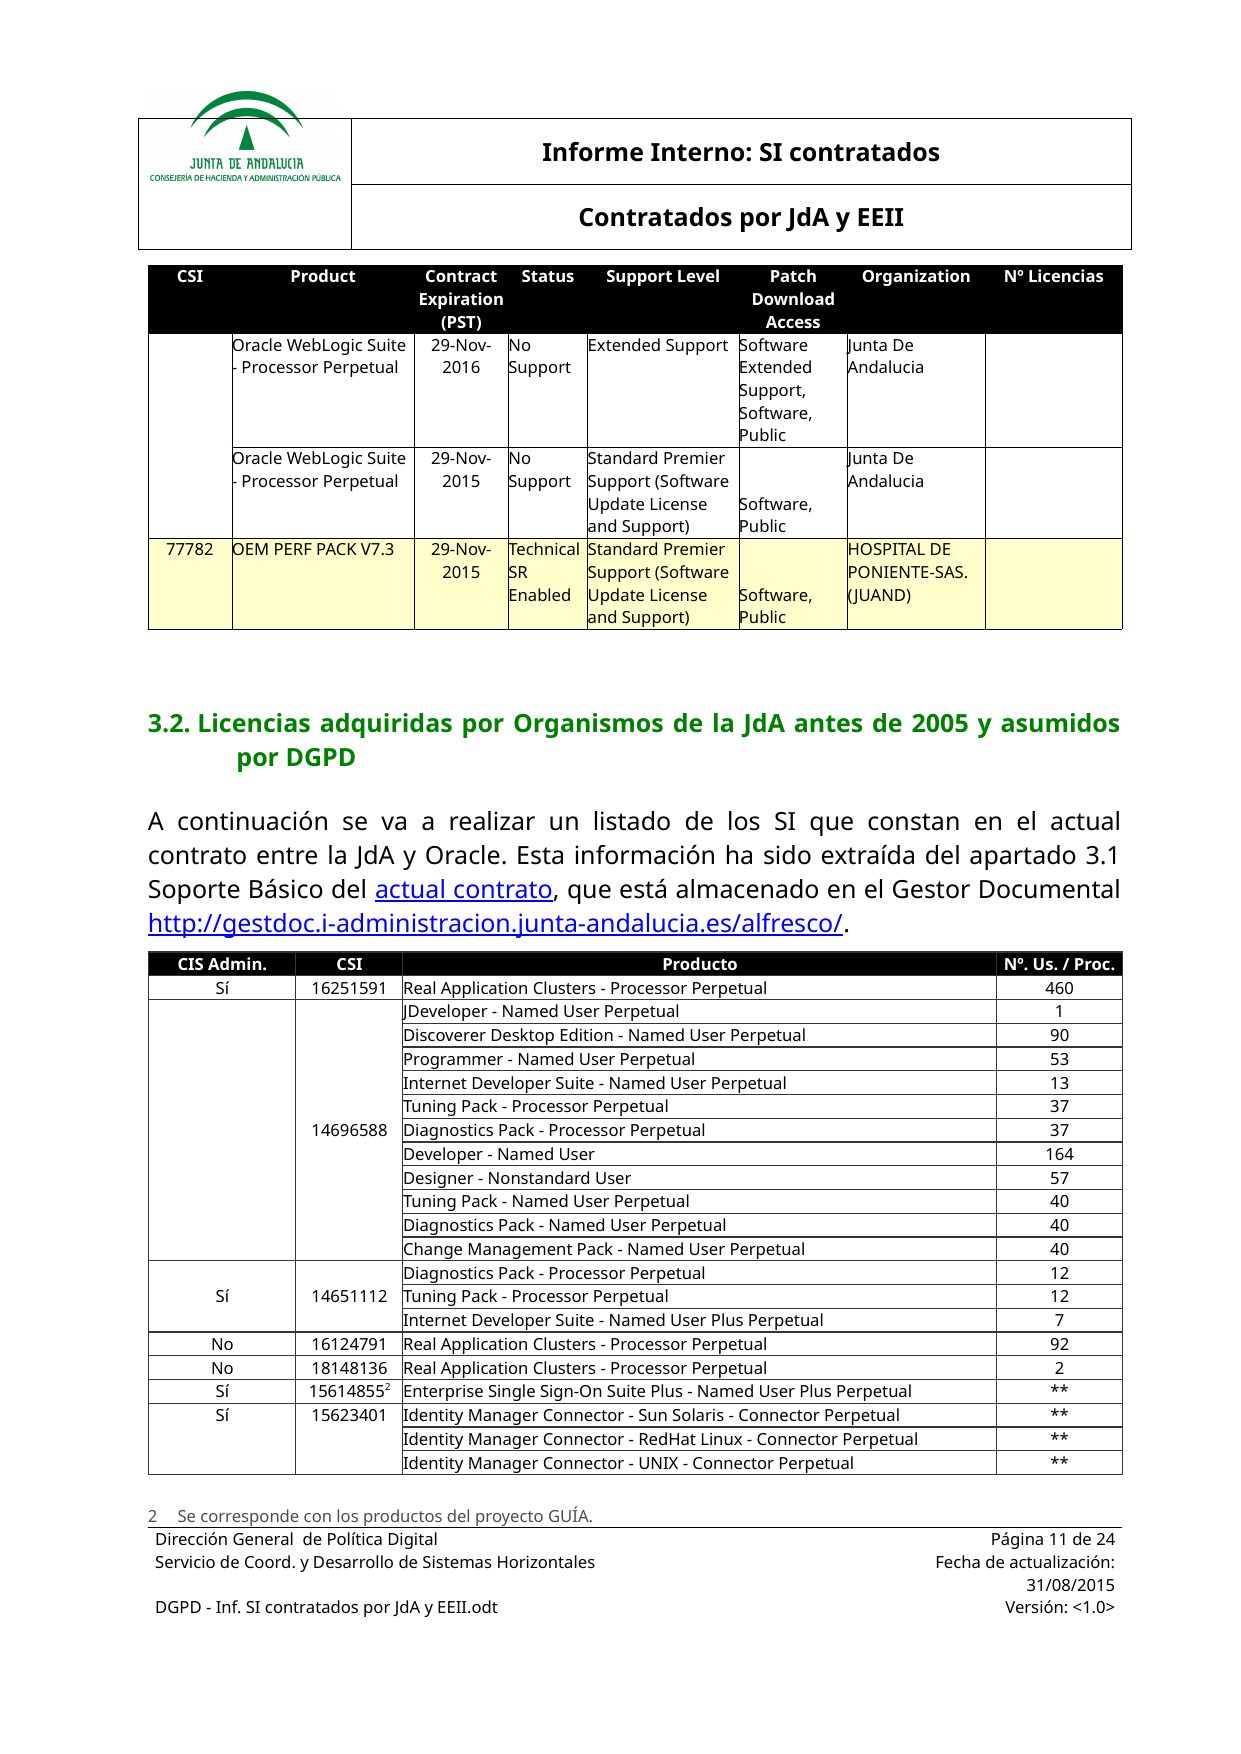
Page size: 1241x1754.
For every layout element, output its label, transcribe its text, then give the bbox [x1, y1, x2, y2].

table_header Nº. Us. / Proc. [997, 953, 1122, 975]
table_cell Real Application Clusters - Processor Perpetual [403, 976, 996, 999]
table_cell Internet Developer Suite - Named User Perpetual [403, 1071, 996, 1094]
table_header Producto [403, 953, 996, 975]
picture [149, 119, 342, 182]
table_cell 37 [997, 1119, 1122, 1141]
table_header CSI [296, 953, 402, 975]
table_cell Sí [149, 1380, 295, 1403]
table_cell ** [997, 1451, 1122, 1474]
table_cell 40 [997, 1238, 1122, 1260]
table_cell Extended Support [588, 334, 739, 447]
table_cell Programmer - Named User Perpetual [403, 1048, 996, 1070]
table_cell 1 [997, 1000, 1122, 1023]
table_cell 40 [997, 1214, 1122, 1236]
table_cell Standard Premier Support (Software Update License and Support) [588, 539, 739, 628]
table_cell 29-Nov-2015 [415, 448, 508, 538]
table_cell Software, Public [740, 448, 847, 538]
table_cell Software Extended Support, Software, Public [740, 334, 847, 447]
table_cell Standard Premier Support (Software Update License and Support) [588, 448, 739, 538]
table_cell [149, 334, 232, 538]
table_cell Internet Developer Suite - Named User Plus Perpetual [403, 1309, 996, 1331]
table_cell [986, 539, 1122, 628]
table_cell Software, Public [740, 539, 847, 628]
table_cell No Support [509, 334, 587, 447]
table_cell 12 [997, 1261, 1122, 1284]
table_cell Identity Manager Connector - Sun Solaris - Connector Perpetual [403, 1404, 996, 1426]
table_cell Change Management Pack - Named User Perpetual [403, 1238, 996, 1260]
table_cell Designer - Nonstandard User [403, 1166, 996, 1189]
table_cell Real Application Clusters - Processor Perpetual [403, 1356, 996, 1379]
table_header Nº Licencias [986, 266, 1122, 333]
table_cell Technical SR Enabled [509, 539, 587, 628]
table_cell Diagnostics Pack - Named User Perpetual [403, 1214, 996, 1236]
table_cell JDeveloper - Named User Perpetual [403, 1000, 996, 1023]
table_cell 460 [997, 976, 1122, 999]
subtitle Licencias adquiridas por Organismos de la JdA antes de 2005 y asumidos por DGPD [148, 705, 1122, 773]
table_cell 15623401 [296, 1404, 402, 1474]
table_cell 90 [997, 1024, 1122, 1046]
table_cell 37 [997, 1095, 1122, 1118]
table_cell Discoverer Desktop Edition - Named User Perpetual [403, 1024, 996, 1046]
picture [149, 89, 342, 118]
table_cell Sí [149, 1404, 295, 1474]
table_cell Identity Manager Connector - UNIX - Connector Perpetual [403, 1451, 996, 1474]
table_cell 57 [997, 1166, 1122, 1189]
table_cell Oracle WebLogic Suite - Processor Perpetual [233, 448, 414, 538]
table_cell 2 [997, 1356, 1122, 1379]
table_header Organization [848, 266, 985, 333]
table_cell 53 [997, 1048, 1122, 1070]
table_cell Enterprise Single Sign-On Suite Plus - Named User Plus Perpetual [403, 1380, 996, 1403]
table_cell No Support [509, 448, 587, 538]
table_cell 77782 [149, 539, 232, 628]
table_cell 15614855 [296, 1380, 402, 1403]
table_cell No [149, 1333, 295, 1355]
table_cell Diagnostics Pack - Processor Perpetual [403, 1261, 996, 1284]
table_cell Junta De Andalucia [848, 448, 985, 538]
table_cell 7 [997, 1309, 1122, 1331]
table_cell Diagnostics Pack - Processor Perpetual [403, 1119, 996, 1141]
table_cell Junta De Andalucia [848, 334, 985, 447]
table_header Support Level [588, 266, 739, 333]
table_header CSI [149, 266, 232, 333]
table_cell Tuning Pack - Processor Perpetual [403, 1095, 996, 1118]
table_cell 16251591 [296, 976, 402, 999]
table_header Patch Download Access [740, 266, 847, 333]
table_cell [986, 334, 1122, 447]
table_cell Real Application Clusters - Processor Perpetual [403, 1333, 996, 1355]
table_cell Sí [149, 1261, 295, 1331]
table_header Product [233, 266, 414, 333]
table_cell OEM PERF PACK V7.3 [233, 539, 414, 628]
table_cell 18148136 [296, 1356, 402, 1379]
table_cell 12 [997, 1285, 1122, 1308]
table_cell 29-Nov-2016 [415, 334, 508, 447]
table_cell Developer - Named User [403, 1143, 996, 1165]
text A continuación se va a realizar un listado de los SI que constan en el actual contrato entre la JdA y Oracle. Esta información ha sido extraída del apartado 3.1 Soporte Básico del actual contrato, que está almacenado en el Gestor Documental http://gestdoc.i-administracion.junta-andalucia.es/alfresco/. [148, 803, 1122, 940]
table_cell 13 [997, 1071, 1122, 1094]
table_header CIS Admin. [149, 953, 295, 975]
table_cell 29-Nov-2015 [415, 539, 508, 628]
table_header Status [509, 266, 587, 333]
table_cell Tuning Pack - Processor Perpetual [403, 1285, 996, 1308]
table_cell Sí [149, 976, 295, 999]
table_cell ** [997, 1380, 1122, 1403]
table_cell Tuning Pack - Named User Perpetual [403, 1190, 996, 1213]
table_cell 14651112 [296, 1261, 402, 1331]
table_cell HOSPITAL DE PONIENTE-SAS.(JUAND) [848, 539, 985, 628]
table_cell Identity Manager Connector - RedHat Linux - Connector Perpetual [403, 1428, 996, 1450]
table_cell 164 [997, 1143, 1122, 1165]
table_cell [149, 1000, 295, 1260]
table_header Contract Expiration (PST) [415, 266, 508, 333]
table_cell 14696588 [296, 1000, 402, 1260]
table_cell 92 [997, 1333, 1122, 1355]
table_cell ** [997, 1404, 1122, 1426]
table_cell No [149, 1356, 295, 1379]
table_cell 16124791 [296, 1333, 402, 1355]
table_cell Oracle WebLogic Suite - Processor Perpetual [233, 334, 414, 447]
table_cell 40 [997, 1190, 1122, 1213]
table_cell ** [997, 1428, 1122, 1450]
table_cell [986, 448, 1122, 538]
